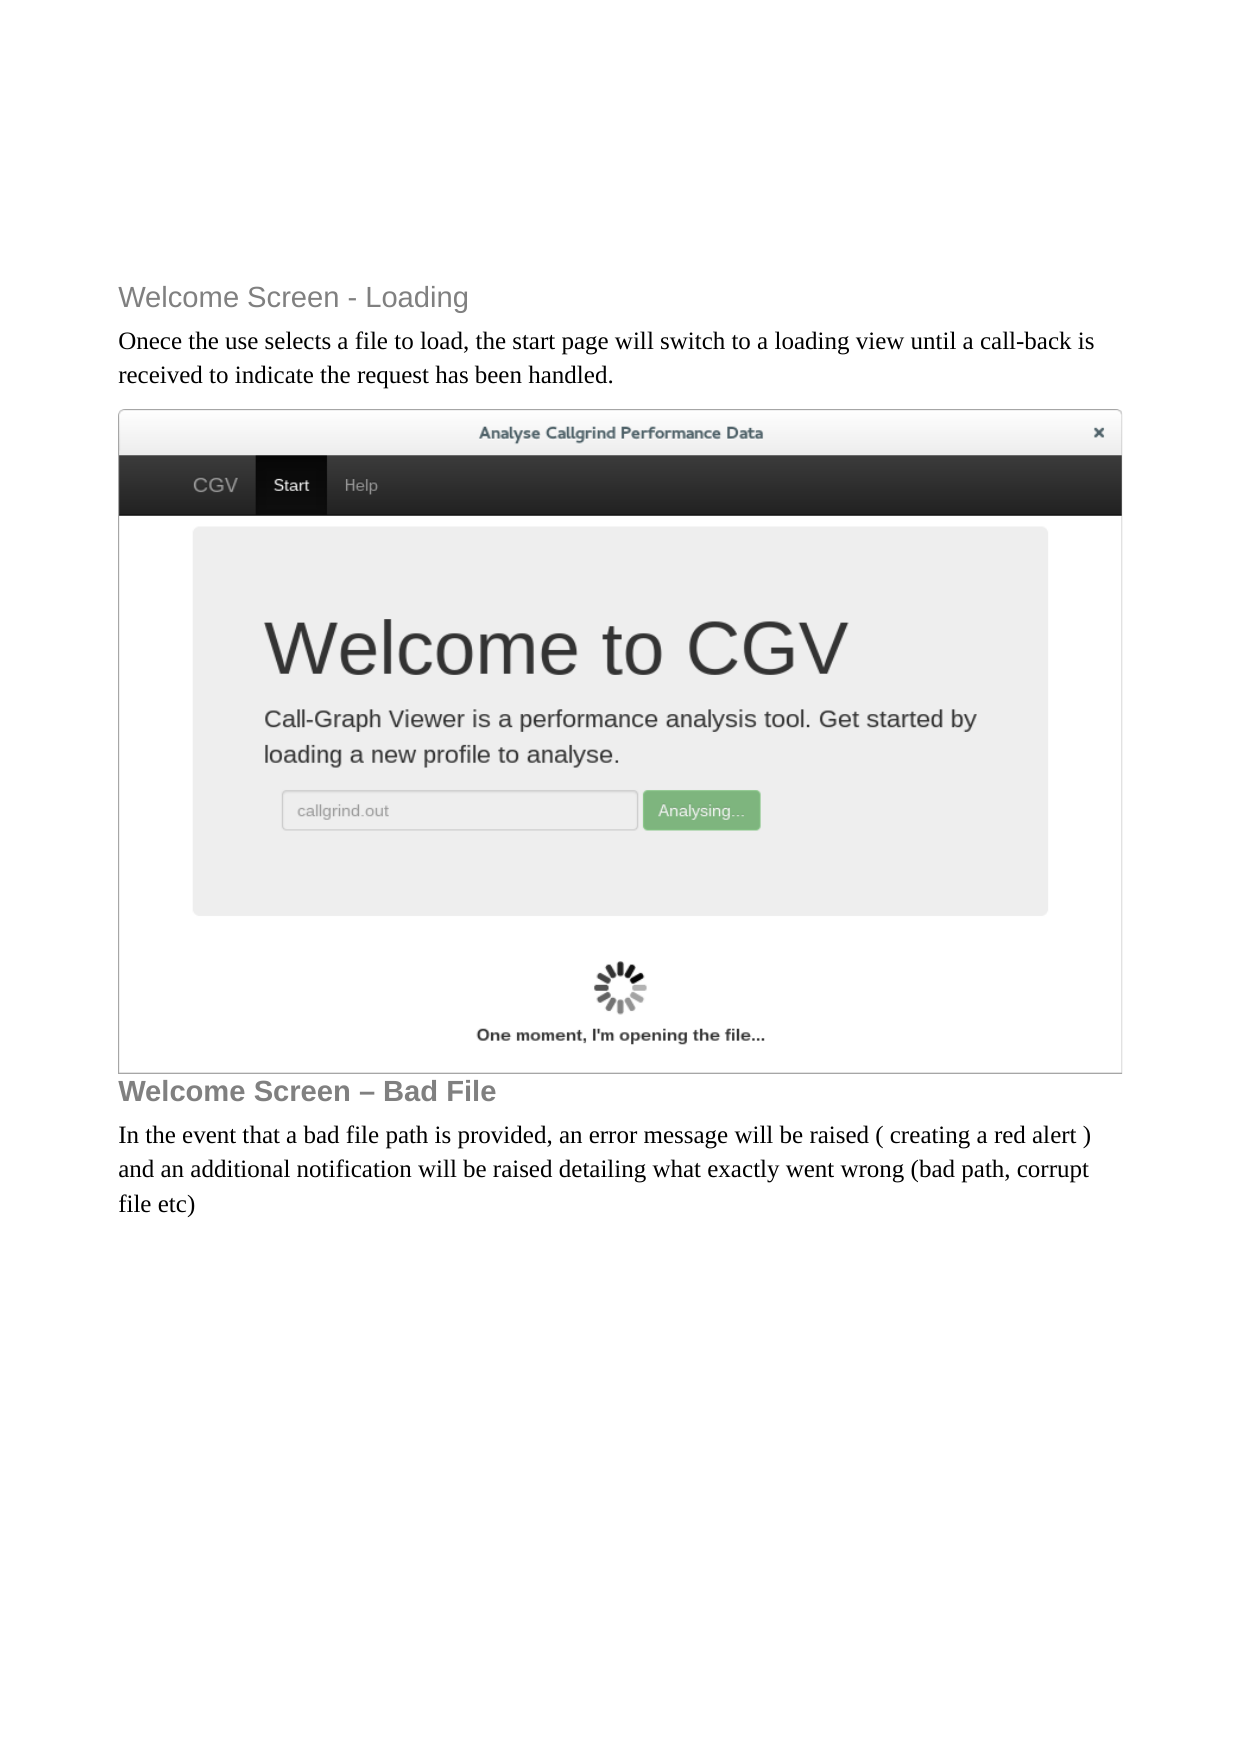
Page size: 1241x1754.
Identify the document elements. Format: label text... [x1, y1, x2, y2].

text In the event that a bad file path is provided, an error message will be raised ( creating a red alert ) and an additional notification will be raised detailing what exactly went wrong (bad path, corrupt file etc) [118, 1120, 1122, 1218]
subtitle Welcome Screen - Loading [118, 280, 1122, 313]
text Onece the use selects a file to load, the start page will switch to a loading view until a call-back is received to indicate the request has been handled. [118, 326, 1122, 389]
picture [118, 409, 1123, 1074]
subtitle Welcome Screen – Bad File [118, 1074, 1122, 1107]
